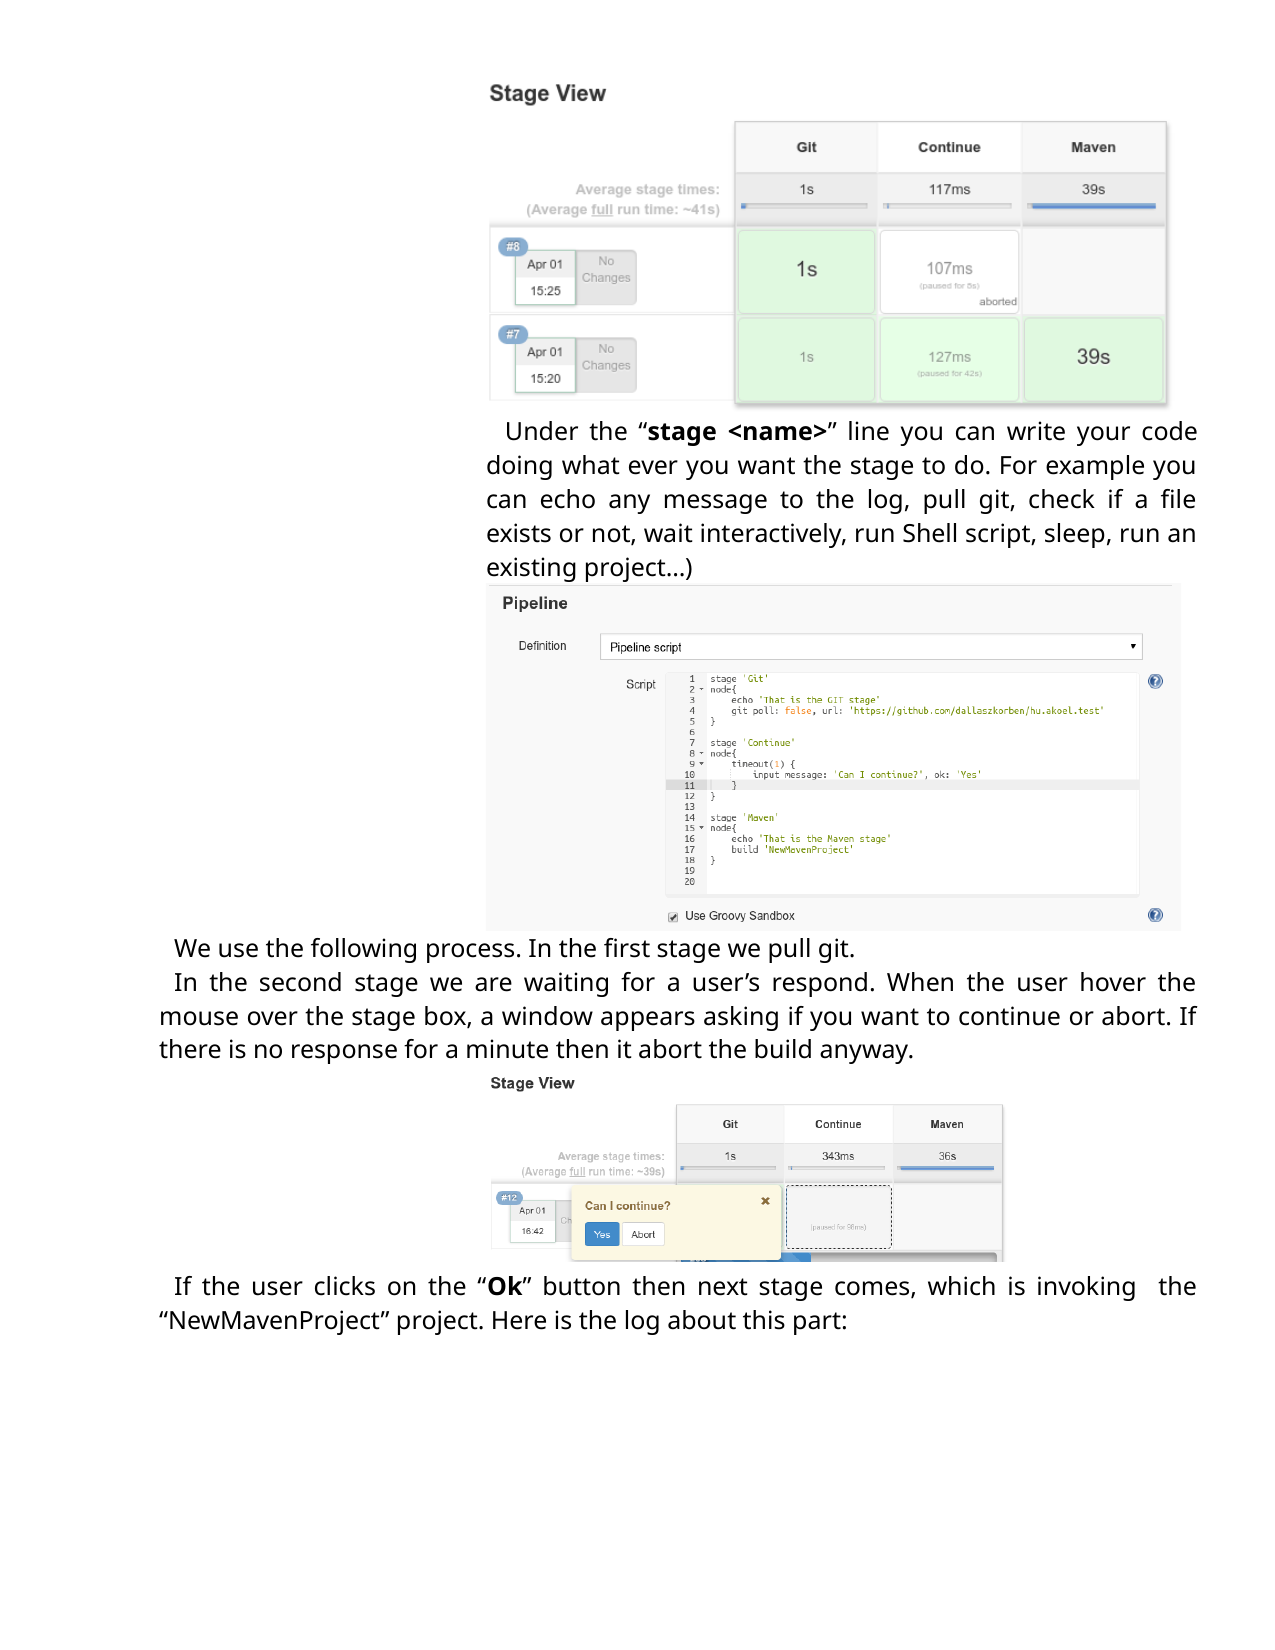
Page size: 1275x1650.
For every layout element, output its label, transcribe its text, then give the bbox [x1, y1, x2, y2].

text We use the following process. In the first stage we pull git. [159, 931, 1198, 964]
list Under the “stage <name>” line you can write your code doing what ever you want the stage to do. For example you can echo any message to the log, pull git, check if a file exists or not, wait interactively, run Shell script, sleep, run an existing project...) [486, 414, 1198, 931]
text If the user clicks on the “Ok” button then next stage comes, which is invoking the “NewMavenProject” project. Here is the log about this part: [159, 1269, 1198, 1337]
picture [485, 583, 1182, 931]
picture [485, 1066, 1046, 1262]
picture [485, 81, 1178, 414]
text In the second stage we are waiting for a user’s respond. When the user hover the mouse over the stage box, a window appears asking if you want to continue or abort. If there is no response for a minute then it abort the build anyway. [159, 964, 1198, 1066]
